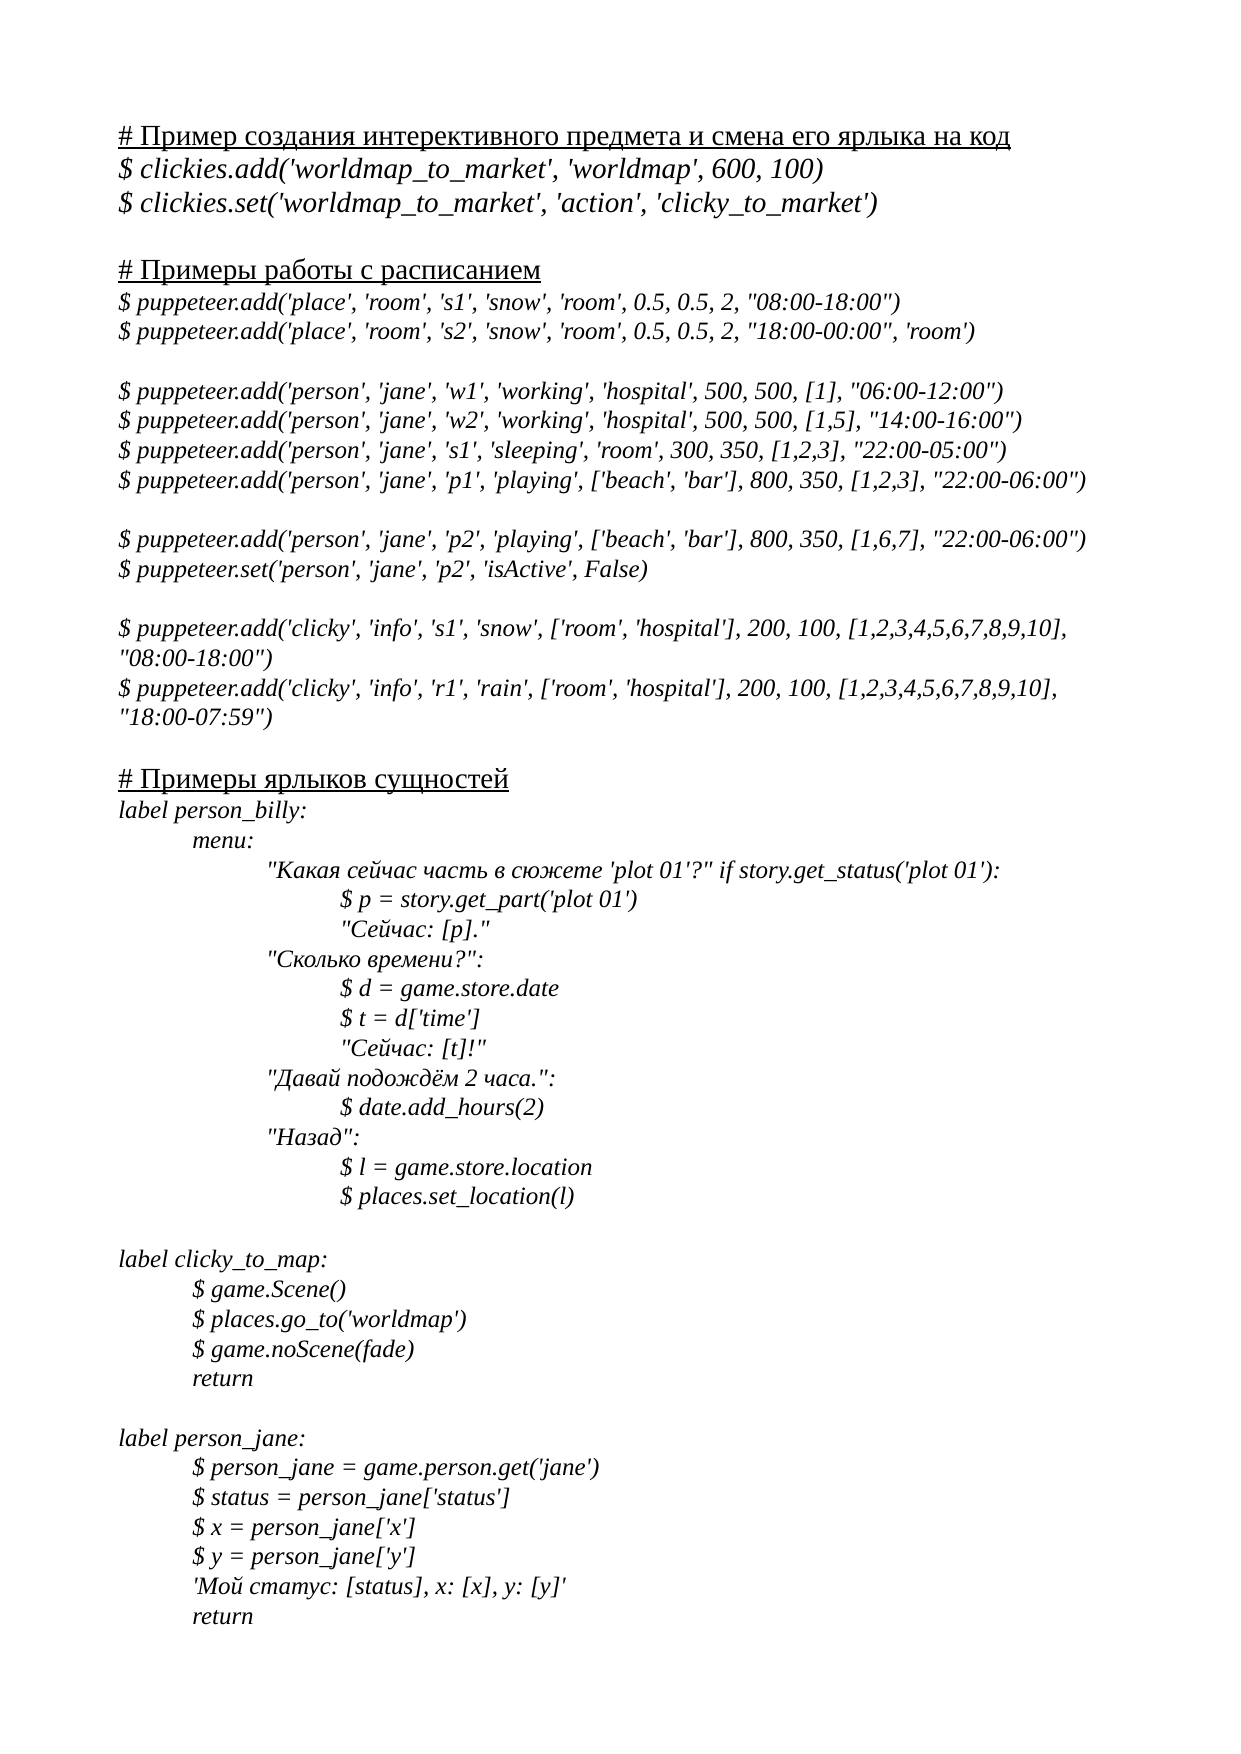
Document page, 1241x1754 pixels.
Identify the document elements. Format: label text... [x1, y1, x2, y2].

text 'Мой статус: [status], x: [x], y: [y]' [118, 1570, 1122, 1600]
text $ l = game.store.location [118, 1151, 1122, 1180]
text return [118, 1362, 1122, 1392]
text $ person_jane = game.person.get('jane') [118, 1451, 1122, 1481]
text $ status = person_jane['status'] [118, 1481, 1122, 1511]
text $ game.noScene(fade) [118, 1333, 1122, 1362]
text $ y = person_jane['y'] [118, 1541, 1122, 1570]
text $ puppeteer.add('clicky', 'info', 's1', 'snow', ['room', 'hospital'], 200, 100, [1,2,3,4,5,6,7,8,9,10], "08:00-18:00") [118, 612, 1122, 672]
text menu: [118, 824, 1122, 854]
text "Сейчас: [t]!" [118, 1032, 1122, 1062]
text $ game.Scene() [118, 1273, 1122, 1303]
text $ puppeteer.add('person', 'jane', 'w2', 'working', 'hospital', 500, 500, [1,5], "14:00-16:00") [118, 404, 1122, 434]
text $ date.add_hours(2) [118, 1091, 1122, 1121]
text "Какая сейчас часть в сюжете 'plot 01'?" if story.get_status('plot 01'): [118, 854, 1122, 883]
text # Примеры работы с расписанием [118, 252, 1122, 286]
text "Назад": [118, 1121, 1122, 1151]
text $ p = story.get_part('plot 01') [118, 883, 1122, 913]
text label person_jane: [118, 1422, 1122, 1451]
text $ puppeteer.add('person', 'jane', 'w1', 'working', 'hospital', 500, 500, [1], "06:00-12:00") [118, 375, 1122, 404]
text $ puppeteer.add('place', 'room', 's2', 'snow', 'room', 0.5, 0.5, 2, "18:00-00:00", 'room') [118, 316, 1122, 345]
text $ puppeteer.add('person', 'jane', 'p1', 'playing', ['beach', 'bar'], 800, 350, [1,2,3], "22:00-06:00") [118, 464, 1122, 494]
text return [118, 1600, 1122, 1629]
text $ clickies.set('worldmap_to_market', 'action', 'clicky_to_market') [118, 185, 1122, 219]
text # Пример создания интерективного предмета и смена его ярлыка на код [118, 118, 1122, 152]
text "Сейчас: [p]." [118, 913, 1122, 943]
text "Сколько времени?": [118, 943, 1122, 973]
text $ puppeteer.add('person', 'jane', 'p2', 'playing', ['beach', 'bar'], 800, 350, [1,6,7], "22:00-06:00") [118, 523, 1122, 553]
text $ t = d['time'] [118, 1002, 1122, 1032]
text $ d = game.store.date [118, 973, 1122, 1002]
text $ clickies.add('worldmap_to_market', 'worldmap', 600, 100) [118, 152, 1122, 185]
text $ puppeteer.add('place', 'room', 's1', 'snow', 'room', 0.5, 0.5, 2, "08:00-18:00") [118, 286, 1122, 316]
text $ puppeteer.add('person', 'jane', 's1', 'sleeping', 'room', 300, 350, [1,2,3], "22:00-05:00") [118, 434, 1122, 464]
text $ places.go_to('worldmap') [118, 1303, 1122, 1333]
text label clicky_to_map: [118, 1244, 1122, 1273]
text $ x = person_jane['x'] [118, 1511, 1122, 1541]
text $ puppeteer.add('clicky', 'info', 'r1', 'rain', ['room', 'hospital'], 200, 100, [1,2,3,4,5,6,7,8,9,10], "18:00-07:59") [118, 672, 1122, 731]
text # Примеры ярлыков сущностей [118, 761, 1122, 794]
text label person_billy: [118, 794, 1122, 824]
text "Давай подождём 2 часа.": [118, 1062, 1122, 1091]
text $ puppeteer.set('person', 'jane', 'p2', 'isActive', False) [118, 553, 1122, 583]
text $ places.set_location(l) [118, 1180, 1122, 1210]
